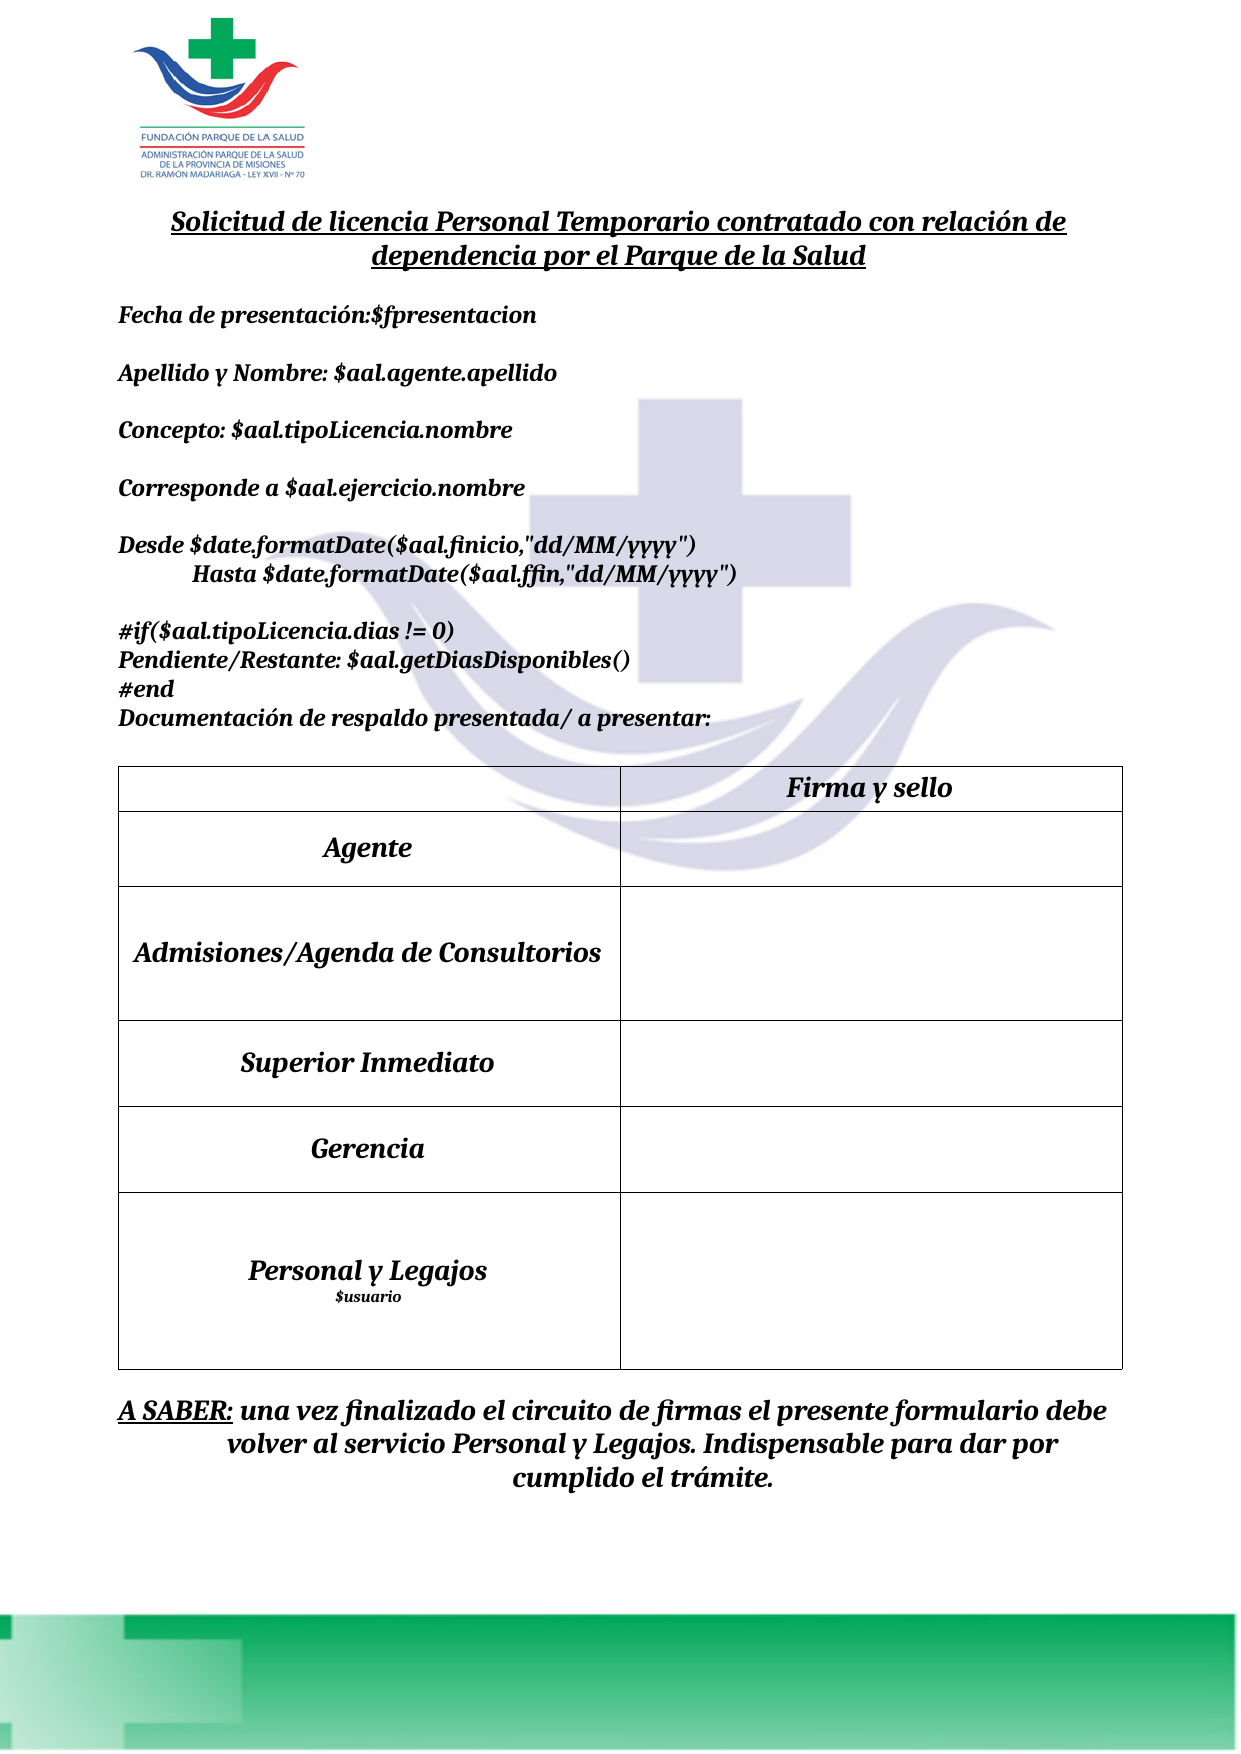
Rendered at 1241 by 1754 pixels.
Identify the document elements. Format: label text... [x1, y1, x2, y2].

table_cell Gerencia [119, 1107, 620, 1192]
text Solicitud de licencia Personal Temporario contratado con relación de dependencia por el Parque de la Salud [118, 205, 1122, 272]
text #if($aal.tipoLicencia.dias != 0) [118, 617, 260, 646]
picture [260, 887, 620, 926]
text [1083, 675, 1122, 703]
text Concepto: $aal.tipoLicencia.nombre [1083, 416, 1122, 445]
text Fecha de presentación:$fpresentacion [118, 301, 260, 330]
text Documentación de respaldo presentada/ a presentar: [1083, 703, 1122, 732]
text Concepto: $aal.tipoLicencia.nombre [118, 416, 260, 445]
table_header Firma y sello [1083, 767, 1122, 811]
picture [260, 812, 620, 886]
text A SABER: una vez finalizado el circuito de firmas el presente formulario debe volver al servicio Personal y Legajos. Indispensable para dar por cumplido el trámite. [106, 1394, 1122, 1494]
text Desde $date.formatDate($aal.finicio,"dd/MM/yyyy") Hasta $date.formatDate($aal.ffin,"dd/MM/yyyy") [118, 531, 260, 588]
picture [621, 887, 1083, 926]
picture [131, 6, 313, 183]
text Pendiente/Restante: $aal.getDiasDisponibles() [1083, 646, 1122, 675]
table_cell [621, 1021, 1122, 1106]
table_cell [621, 1107, 1122, 1192]
table_cell Admisiones/Agenda de Consultorios [119, 887, 620, 1020]
text Corresponde a $aal.ejercicio.nombre [1083, 473, 1122, 502]
table_header [119, 767, 260, 811]
table_cell [621, 887, 1122, 1020]
table_cell Personal y Legajos $usuario [119, 1193, 620, 1369]
picture [621, 767, 1083, 811]
picture [260, 767, 620, 811]
text Apellido y Nombre: $aal.agente.apellido [1083, 358, 1122, 387]
table_cell [1083, 812, 1122, 886]
text Pendiente/Restante: $aal.getDiasDisponibles() [118, 646, 260, 675]
text #if($aal.tipoLicencia.dias != 0) [1083, 617, 1122, 646]
picture [260, 265, 1083, 766]
text Documentación de respaldo presentada/ a presentar: [118, 703, 260, 732]
text Fecha de presentación:$fpresentacion [1083, 301, 1122, 330]
text Desde $date.formatDate($aal.finicio,"dd/MM/yyyy") Hasta $date.formatDate($aal.ffin,"dd/MM/yyyy") [1083, 531, 1122, 588]
table_cell Agente [119, 812, 260, 886]
text #end [118, 675, 260, 703]
table_cell Superior Inmediato [119, 1021, 620, 1106]
text Apellido y Nombre: $aal.agente.apellido [118, 358, 260, 387]
text Corresponde a $aal.ejercicio.nombre [118, 473, 260, 502]
table_cell [621, 1193, 1122, 1369]
picture [0, 1613, 1240, 1754]
picture [621, 812, 1083, 886]
